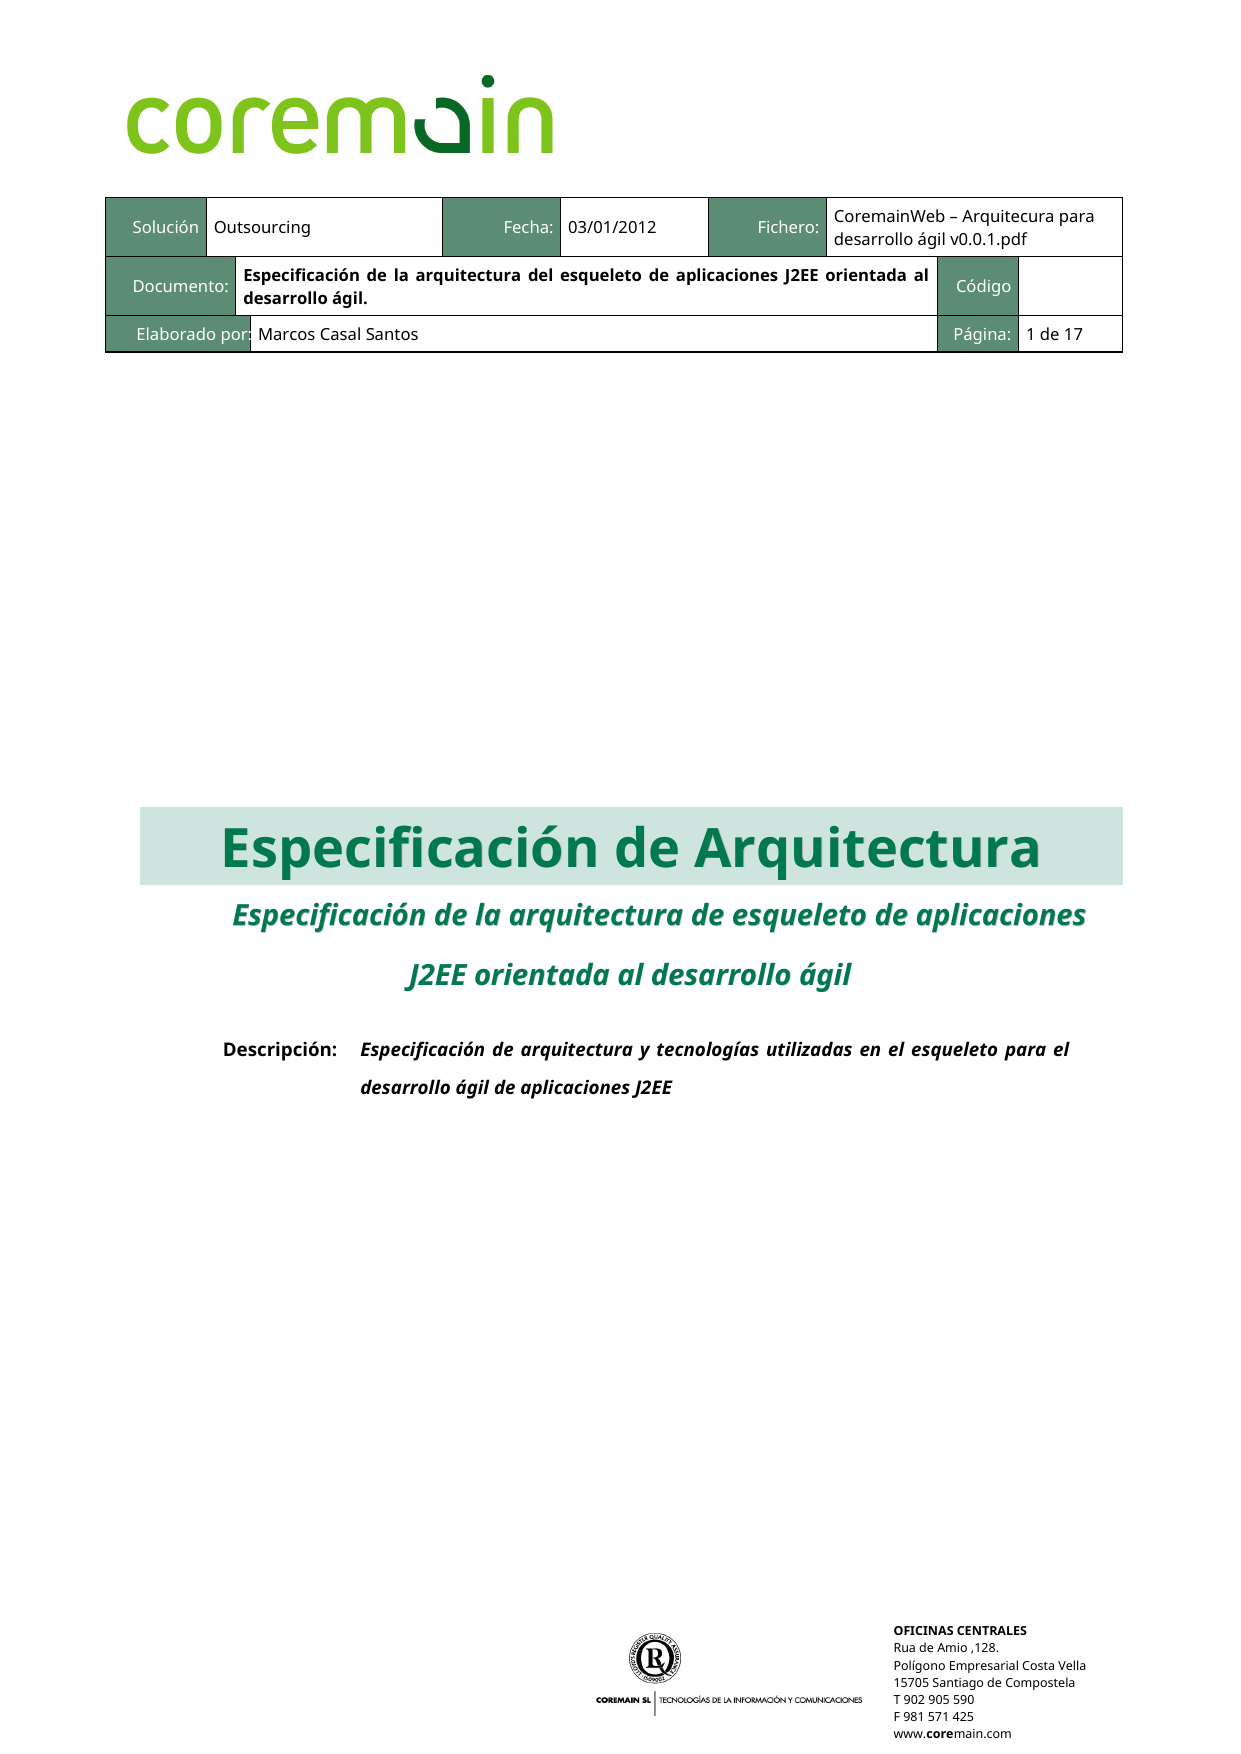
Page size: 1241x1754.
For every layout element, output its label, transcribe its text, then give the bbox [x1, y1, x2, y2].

table_cell Especificación de la arquitectura de esqueleto de aplicaciones J2EE orientada al desarrollo ágil [140, 885, 1123, 1003]
table_header Especificación de Arquitectura [140, 807, 1123, 885]
table_cell [140, 1003, 1123, 1034]
picture [595, 1631, 863, 1717]
table_cell Descripción: Especificación de arquitectura y tecnologías utilizadas en el esqueleto para el desarrollo ágil de aplicaciones J2EE [140, 1034, 1123, 1102]
picture [103, 42, 584, 184]
